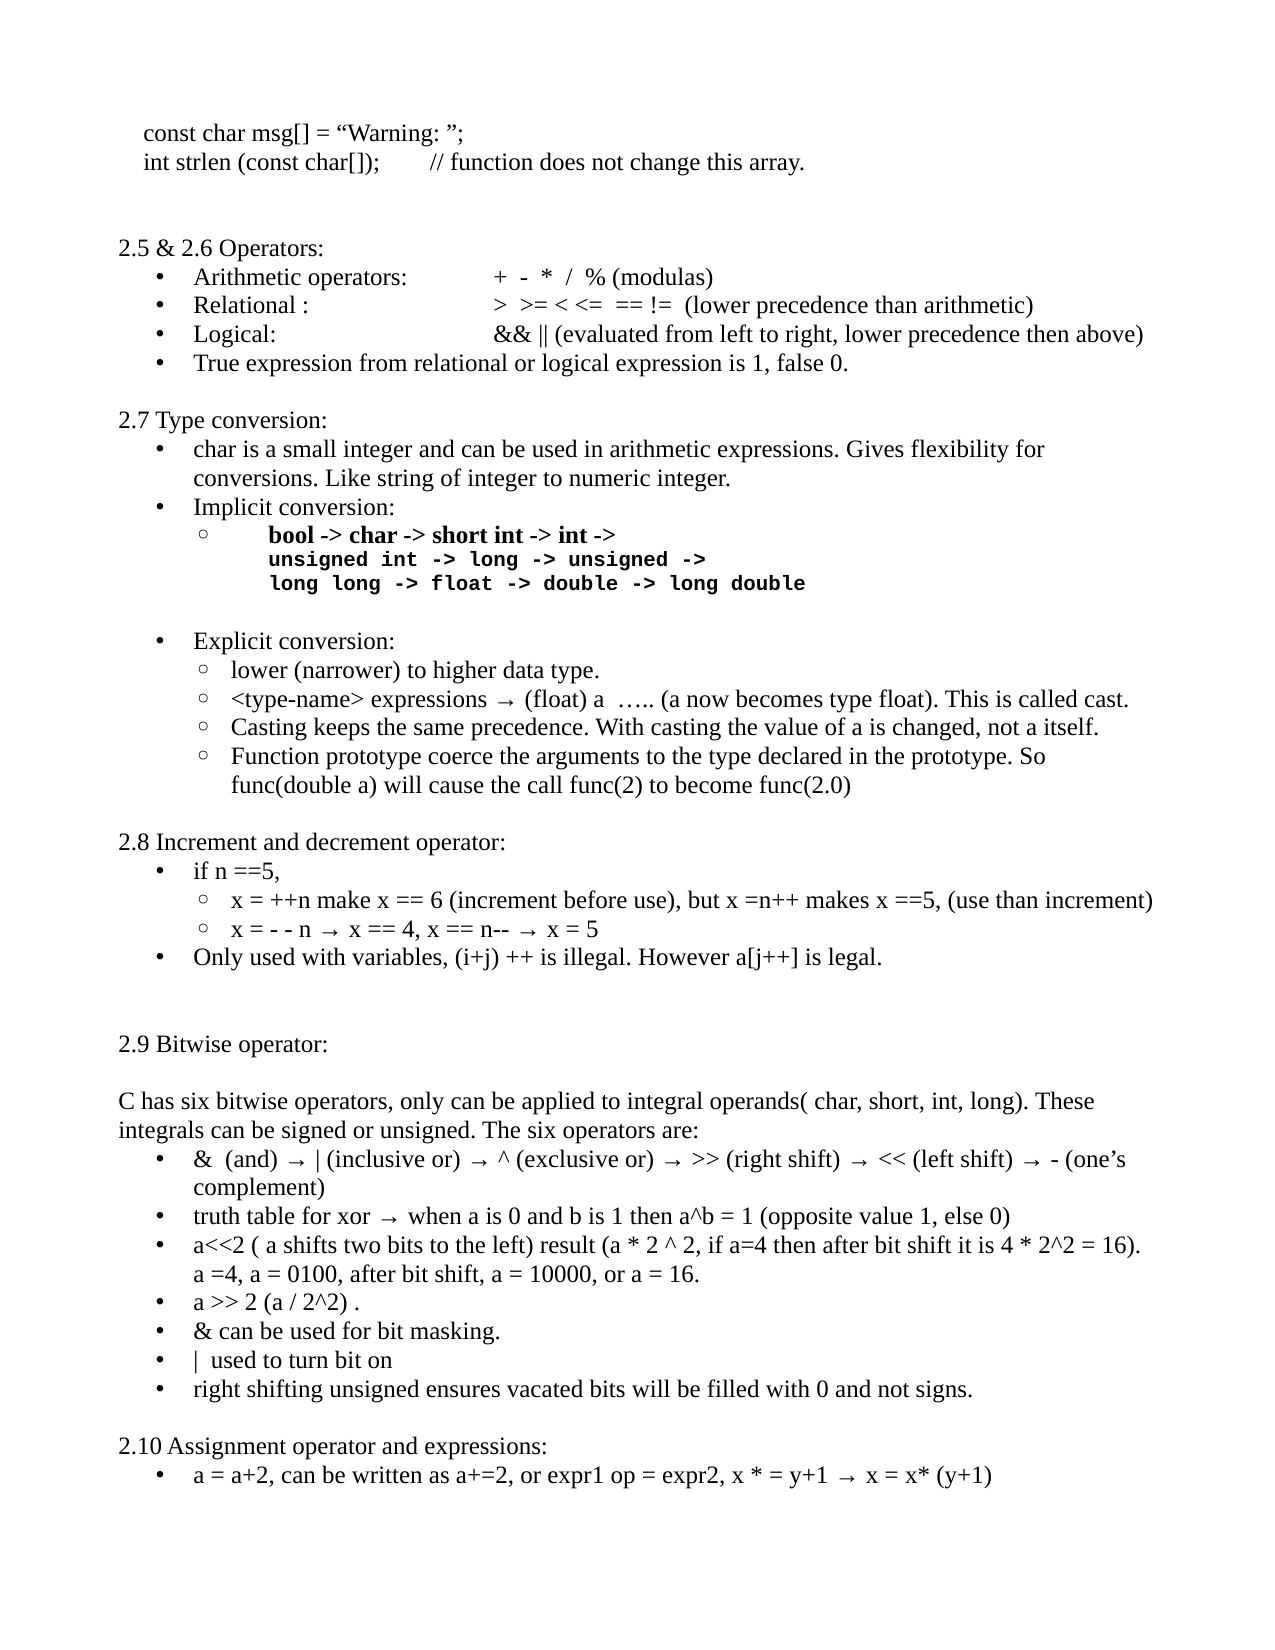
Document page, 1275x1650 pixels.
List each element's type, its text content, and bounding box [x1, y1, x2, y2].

list Implicit conversion: [156, 492, 1157, 521]
text unsigned int -> long -> unsigned -> [118, 549, 1157, 573]
list bool -> char -> short int -> int -> [193, 521, 1157, 549]
list x = - - n → x == 4, x == n-- → x = 5 [193, 914, 1157, 942]
list Relational : > >= < <= == != (lower precedence than arithmetic) [156, 291, 1157, 319]
text 2.9 Bitwise operator: [118, 1029, 1157, 1057]
list <type-name> expressions → (float) a ….. (a now becomes type float). This is called cast. [193, 684, 1157, 712]
list truth table for xor → when a is 0 and b is 1 then a^b = 1 (opposite value 1, else 0) [156, 1201, 1157, 1230]
list a = a+2, can be written as a+=2, or expr1 op = expr2, x * = y+1 → x = x* (y+1) [156, 1460, 1157, 1489]
text long long -> float -> double -> long double [118, 573, 1157, 597]
list Arithmetic operators: + - * / % (modulas) [156, 262, 1157, 291]
text int strlen (const char[]); // function does not change this array. [118, 147, 1157, 176]
text 2.5 & 2.6 Operators: [118, 233, 1157, 262]
list lower (narrower) to higher data type. [193, 655, 1157, 684]
list char is a small integer and can be used in arithmetic expressions. Gives flexibility for conversions. Like string of integer to numeric integer. [156, 434, 1157, 492]
text 2.8 Increment and decrement operator: [118, 827, 1157, 856]
list & (and) → | (inclusive or) → ^ (exclusive or) → >> (right shift) → << (left shift) → - (one’s complement) [156, 1144, 1157, 1201]
list a<<2 ( a shifts two bits to the left) result (a * 2 ^ 2, if a=4 then after bit shift it is 4 * 2^2 = 16). a =4, a = 0100, after bit shift, a = 10000, or a = 16. [156, 1230, 1157, 1287]
list right shifting unsigned ensures vacated bits will be filled with 0 and not signs. [156, 1374, 1157, 1402]
list Logical: && || (evaluated from left to right, lower precedence then above) [156, 319, 1157, 348]
list x = ++n make x == 6 (increment before use), but x =n++ makes x ==5, (use than increment) [193, 885, 1157, 914]
list & can be used for bit masking. [156, 1316, 1157, 1345]
text C has six bitwise operators, only can be applied to integral operands( char, short, int, long). These integrals can be signed or unsigned. The six operators are: [118, 1086, 1157, 1144]
list True expression from relational or logical expression is 1, false 0. [156, 348, 1157, 377]
list if n ==5, [156, 856, 1157, 885]
text 2.10 Assignment operator and expressions: [118, 1431, 1157, 1460]
list Explicit conversion: [156, 626, 1157, 655]
list Only used with variables, (i+j) ++ is illegal. However a[j++] is legal. [156, 942, 1157, 971]
list | used to turn bit on [156, 1345, 1157, 1374]
list Function prototype coerce the arguments to the type declared in the prototype. So func(double a) will cause the call func(2) to become func(2.0) [193, 741, 1157, 799]
text 2.7 Type conversion: [118, 406, 1157, 434]
list a >> 2 (a / 2^2) . [156, 1287, 1157, 1316]
list Casting keeps the same precedence. With casting the value of a is changed, not a itself. [193, 712, 1157, 741]
text const char msg[] = “Warning: ”; [118, 118, 1157, 147]
